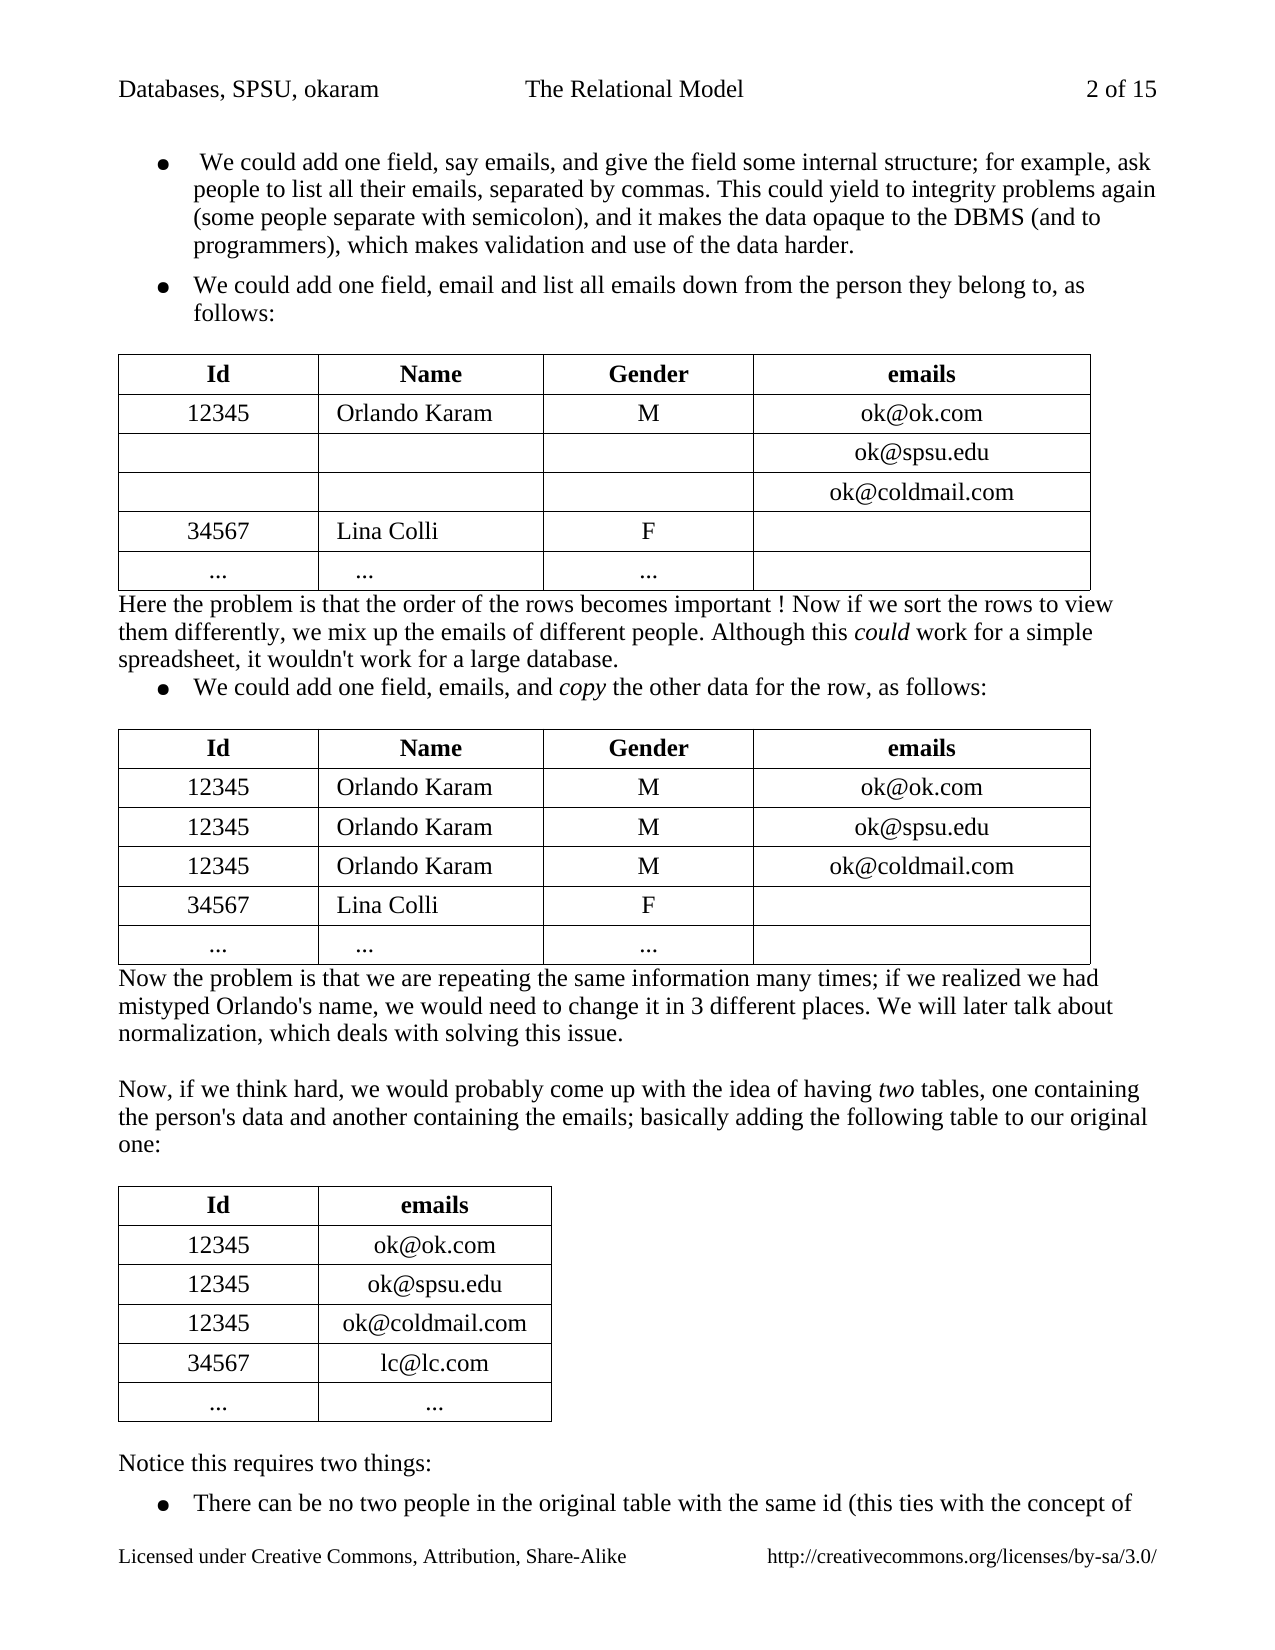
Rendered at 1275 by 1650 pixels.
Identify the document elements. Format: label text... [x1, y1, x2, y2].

table_cell ok@spsu.edu [754, 434, 1090, 472]
table_cell [754, 926, 1090, 964]
table_cell 12345 [119, 1265, 318, 1304]
table_header Gender [544, 355, 753, 393]
table_header Id [119, 730, 318, 768]
table_cell Orlando Karam [319, 395, 543, 433]
table_header emails [319, 1187, 551, 1225]
text Here the problem is that the order of the rows becomes important ! Now if we sort the rows to view them differently, we mix up the emails of different people. Although this could work for a simple spreadsheet, it wouldn't work for a large database. [118, 590, 1157, 673]
table_cell Orlando Karam [319, 769, 543, 807]
table_header Name [319, 355, 543, 393]
table_cell [119, 434, 318, 472]
table_cell ... [544, 926, 753, 964]
table_cell Lina Colli [319, 512, 543, 551]
list We could add one field, emails, and copy the other data for the row, as follows: [156, 673, 1157, 701]
table_cell ok@coldmail.com [754, 473, 1090, 511]
list We could add one field, email and list all emails down from the person they belong to, as follows: [156, 271, 1157, 326]
text Now the problem is that we are repeating the same information many times; if we realized we had mistyped Orlando's name, we would need to change it in 3 different places. We will later talk about normalization, which deals with solving this issue. [118, 964, 1157, 1047]
table_cell [119, 473, 318, 511]
table_cell M [544, 769, 753, 807]
table_cell 34567 [119, 512, 318, 551]
table_cell Orlando Karam [319, 847, 543, 886]
table_cell [754, 552, 1090, 590]
table_cell ... [119, 1383, 318, 1421]
table_cell ... [119, 926, 318, 964]
table_cell F [544, 512, 753, 551]
table_cell 34567 [119, 1344, 318, 1382]
table_cell ok@coldmail.com [319, 1305, 551, 1343]
table_cell ... [119, 552, 318, 590]
table_header Id [119, 1187, 318, 1225]
table_cell 12345 [119, 769, 318, 807]
table_cell ... [319, 552, 543, 590]
list We could add one field, say emails, and give the field some internal structure; for example, ask people to list all their emails, separated by commas. This could yield to integrity problems again (some people separate with semicolon), and it makes the data opaque to the DBMS (and to programmers), which makes validation and use of the data harder. [156, 148, 1157, 258]
table_cell ok@spsu.edu [319, 1265, 551, 1304]
table_cell ... [544, 552, 753, 590]
table_cell 12345 [119, 808, 318, 846]
table_cell M [544, 808, 753, 846]
table_cell lc@lc.com [319, 1344, 551, 1382]
table_cell ... [319, 926, 543, 964]
table_cell ok@spsu.edu [754, 808, 1090, 846]
table_cell 12345 [119, 1226, 318, 1264]
table_header emails [754, 355, 1090, 393]
table_header Gender [544, 730, 753, 768]
table_cell 12345 [119, 1305, 318, 1343]
table_cell [319, 434, 543, 472]
table_header Id [119, 355, 318, 393]
table_cell 34567 [119, 887, 318, 925]
table_header Name [319, 730, 543, 768]
table_cell ok@ok.com [754, 769, 1090, 807]
table_header emails [754, 730, 1090, 768]
table_cell ok@ok.com [319, 1226, 551, 1264]
text Now, if we think hard, we would probably come up with the idea of having two tables, one containing the person's data and another containing the emails; basically adding the following table to our original one: [118, 1075, 1157, 1158]
table_cell Orlando Karam [319, 808, 543, 846]
table_cell Lina Colli [319, 887, 543, 925]
table_cell 12345 [119, 395, 318, 433]
table_cell ... [319, 1383, 551, 1421]
table_cell ok@coldmail.com [754, 847, 1090, 886]
table_cell 12345 [119, 847, 318, 886]
list There can be no two people in the original table with the same id (this ties with the concept of [156, 1489, 1157, 1517]
table_cell [754, 512, 1090, 551]
text Notice this requires two things: [118, 1449, 1157, 1477]
table_cell M [544, 395, 753, 433]
table_cell [544, 434, 753, 472]
table_cell F [544, 887, 753, 925]
table_cell M [544, 847, 753, 886]
table_cell [544, 473, 753, 511]
table_cell [754, 887, 1090, 925]
table_cell ok@ok.com [754, 395, 1090, 433]
table_cell [319, 473, 543, 511]
